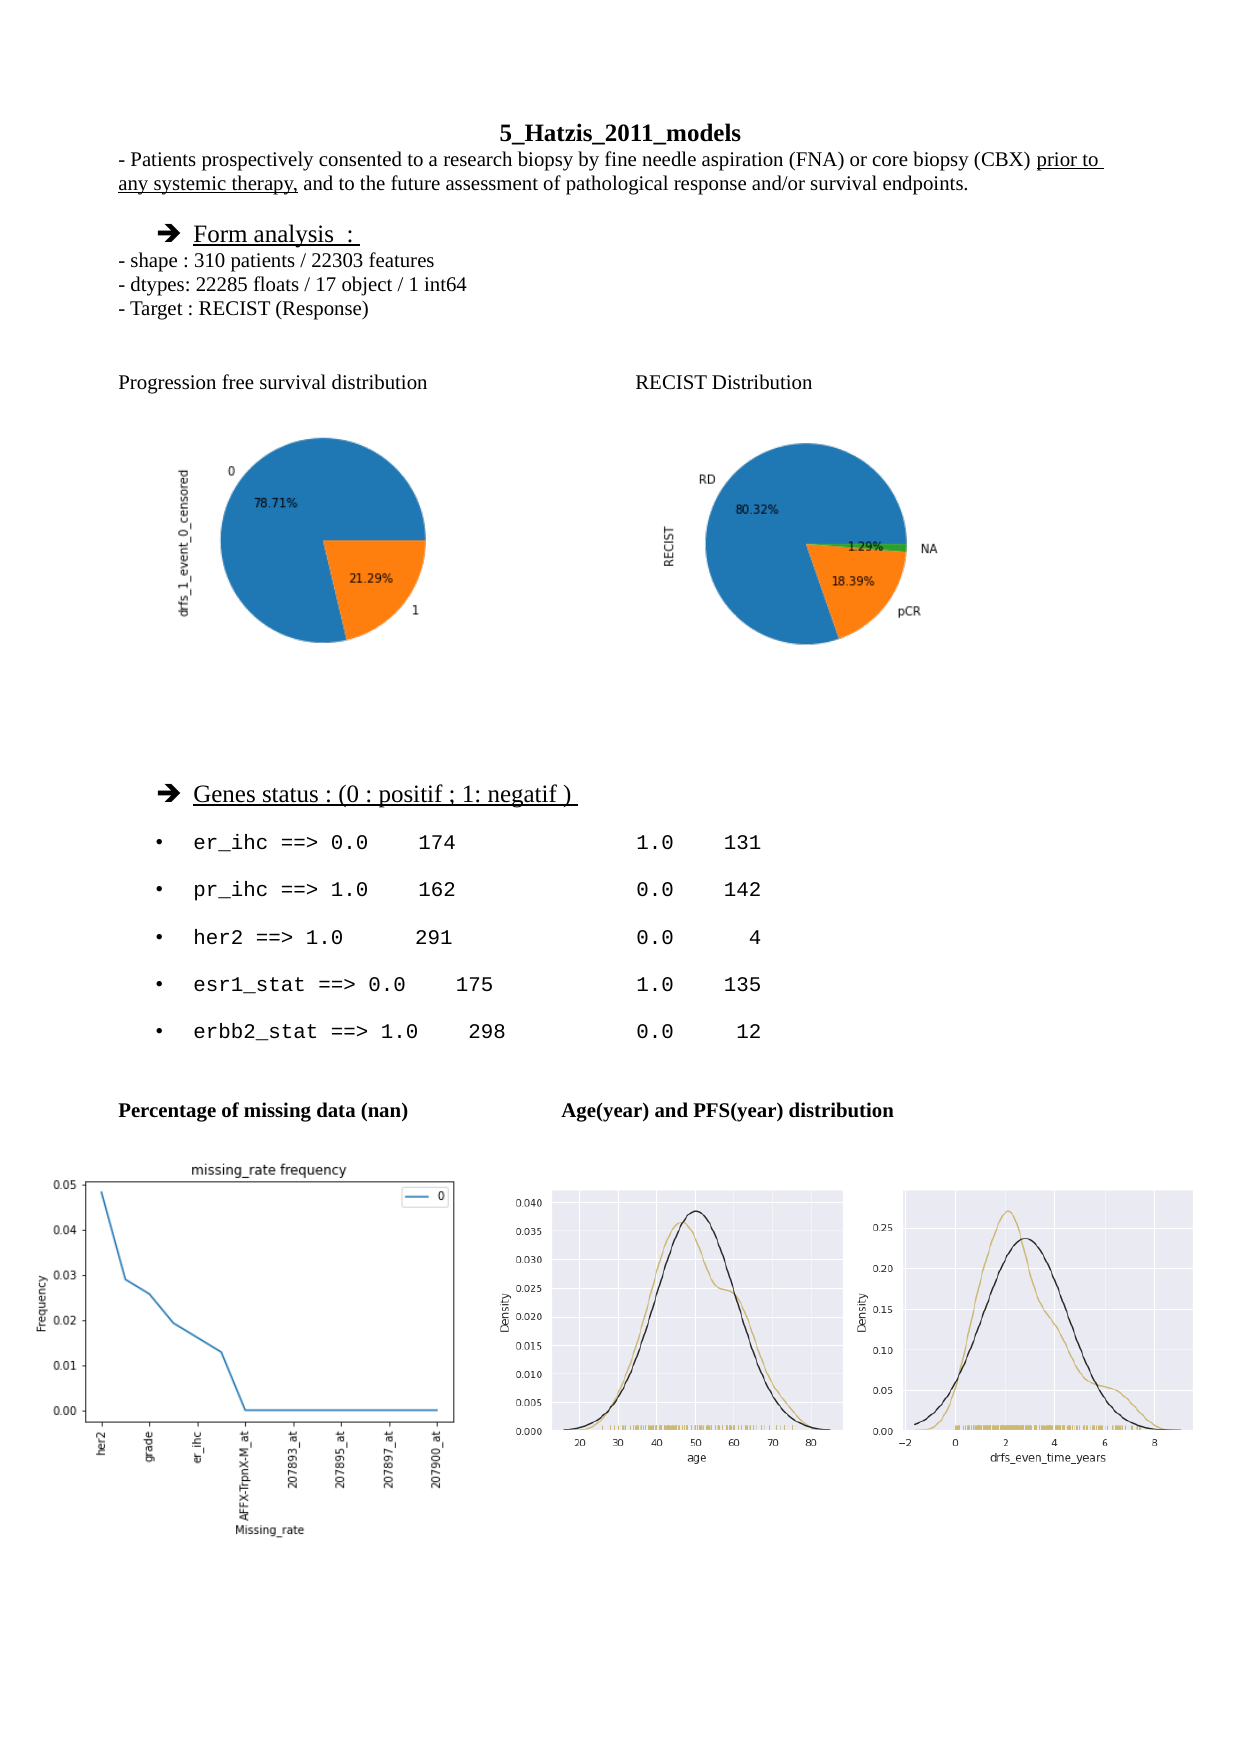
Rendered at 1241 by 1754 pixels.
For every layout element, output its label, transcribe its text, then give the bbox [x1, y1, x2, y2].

list pr_ihc ==> 1.0 162 0.0 142 [156, 879, 1122, 903]
list esr1_stat ==> 0.0 175 1.0 135 [156, 974, 1122, 998]
text - Patients prospectively consented to a research biopsy by fine needle aspiration (FNA) or core biopsy (CBX) prior to any systemic therapy, and to the future assessment of pathological response and/or survival endpoints. [118, 147, 1122, 195]
list erbb2_stat ==> 1.0 298 0.0 12 [156, 1021, 1122, 1045]
picture [493, 1183, 1199, 1469]
text - dtypes: 22285 floats / 17 object / 1 int64 [118, 272, 1122, 296]
list Form analysis : [156, 219, 1122, 248]
text - Target : RECIST (Response) [118, 296, 1122, 320]
text 5_Hatzis_2011_models [118, 118, 1122, 147]
text - shape : 310 patients / 22303 features [118, 248, 1122, 272]
list her2 ==> 1.0 291 0.0 4 [156, 927, 1122, 950]
picture [656, 411, 945, 678]
text Progression free survival distribution RECIST Distribution [118, 370, 1122, 394]
list Genes status : (0 : positif ; 1: negatif ) [156, 779, 1122, 808]
picture [29, 1156, 461, 1544]
list er_ihc ==> 0.0 174 1.0 131 [156, 832, 1122, 856]
text Percentage of missing data (nan) Age(year) and PFS(year) distribution [118, 1098, 1122, 1122]
picture [169, 405, 458, 677]
